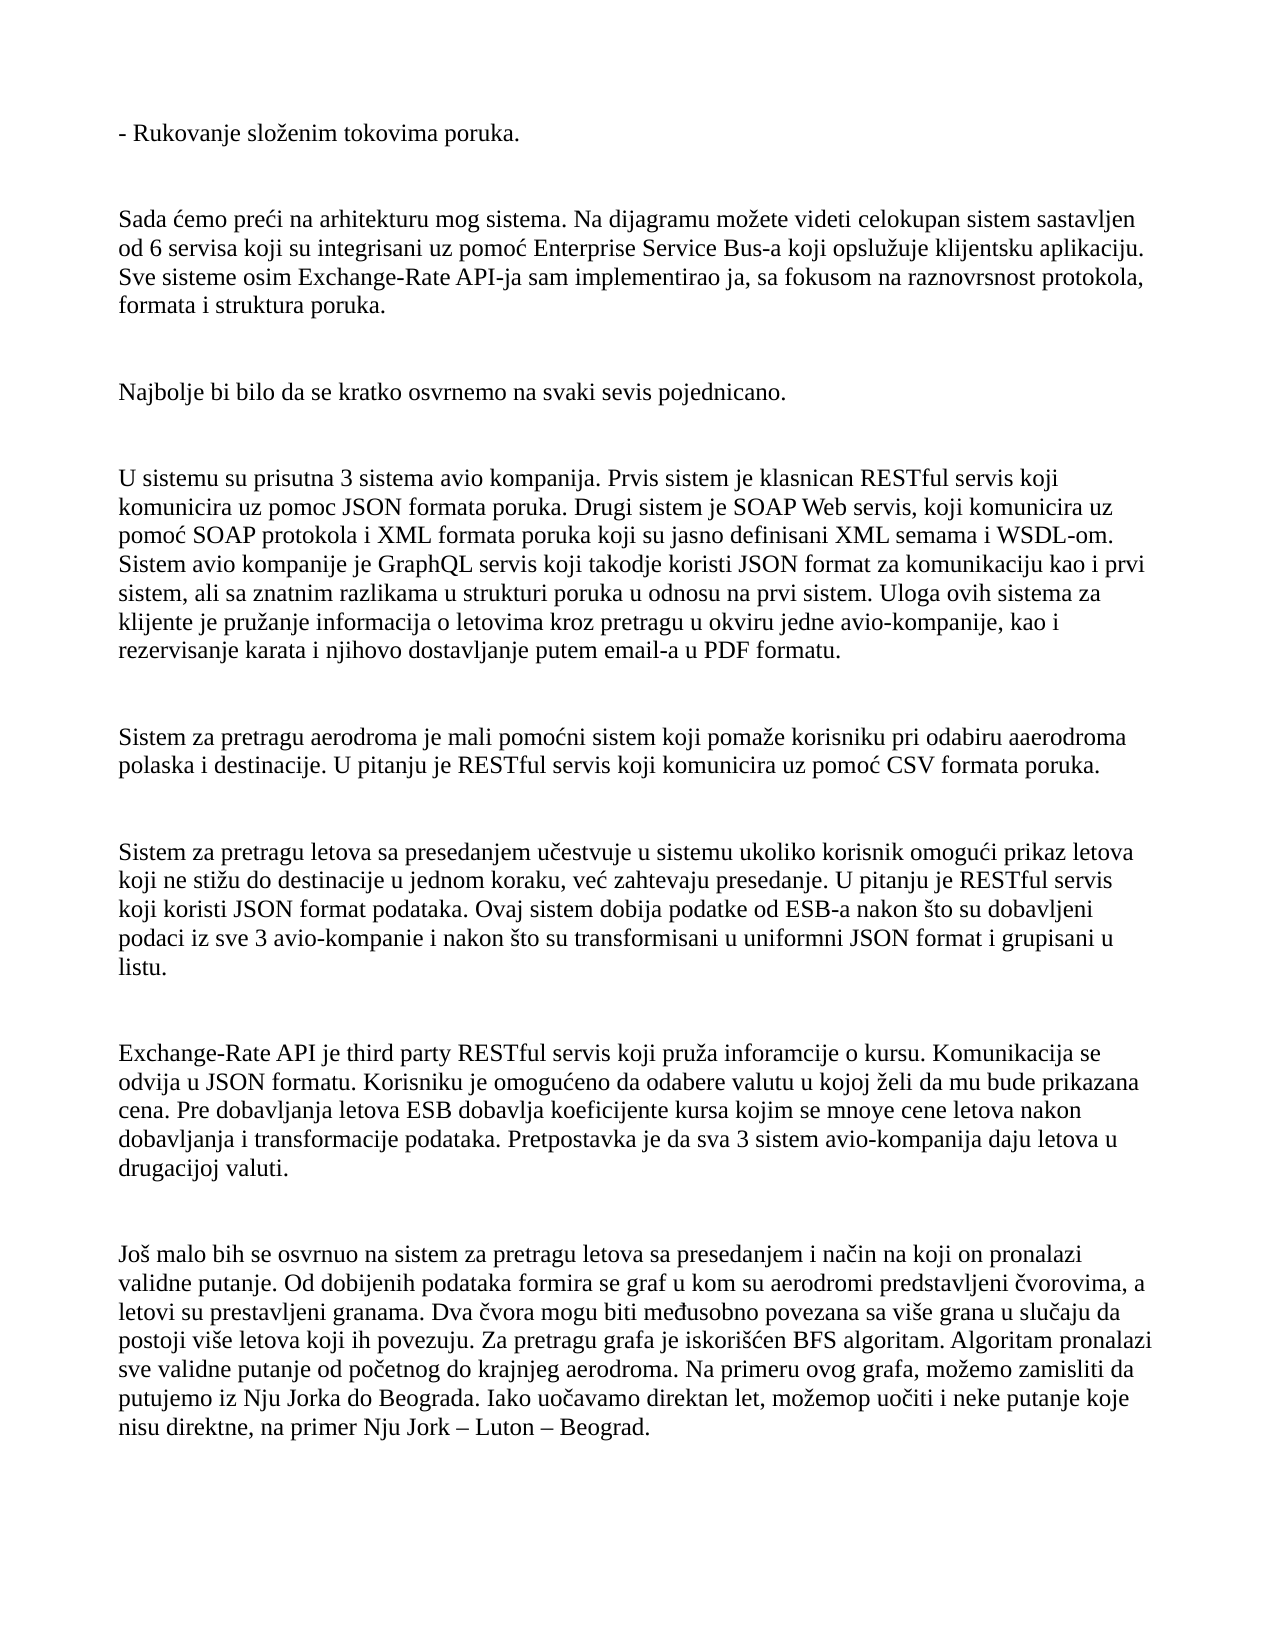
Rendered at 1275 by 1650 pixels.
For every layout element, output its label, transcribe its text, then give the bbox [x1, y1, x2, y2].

text Sistem za pretragu aerodroma je mali pomoćni sistem koji pomaže korisniku pri odabiru aaerodroma polaska i destinacije. U pitanju je RESTful servis koji komunicira uz pomoć CSV formata poruka. [118, 722, 1157, 779]
text U sistemu su prisutna 3 sistema avio kompanija. Prvis sistem je klasnican RESTful servis koji komunicira uz pomoc JSON formata poruka. Drugi sistem je SOAP Web servis, koji komunicira uz pomoć SOAP protokola i XML formata poruka koji su jasno definisani XML semama i WSDL-om. Sistem avio kompanije je GraphQL servis koji takodje koristi JSON format za komunikaciju kao i prvi sistem, ali sa znatnim razlikama u strukturi poruka u odnosu na prvi sistem. Uloga ovih sistema za klijente je pružanje informacija o letovima kroz pretragu u okviru jedne avio-kompanije, kao i rezervisanje karata i njihovo dostavljanje putem email-a u PDF formatu. [118, 463, 1157, 664]
text Sada ćemo preći na arhitekturu mog sistema. Na dijagramu možete videti celokupan sistem sastavljen od 6 servisa koji su integrisani uz pomoć Enterprise Service Bus-a koji opslužuje klijentsku aplikaciju. Sve sisteme osim Exchange-Rate API-ja sam implementirao ja, sa fokusom na raznovrsnost protokola, formata i struktura poruka. [118, 204, 1157, 319]
text - Rukovanje složenim tokovima poruka. [118, 118, 1157, 147]
text Najbolje bi bilo da se kratko osvrnemo na svaki sevis pojednicano. [118, 377, 1157, 406]
text Sistem za pretragu letova sa presedanjem učestvuje u sistemu ukoliko korisnik omogući prikaz letova koji ne stižu do destinacije u jednom koraku, već zahtevaju presedanje. U pitanju je RESTful servis koji koristi JSON format podataka. Ovaj sistem dobija podatke od ESB-a nakon što su dobavljeni podaci iz sve 3 avio-kompanie i nakon što su transformisani u uniformni JSON format i grupisani u listu. [118, 837, 1157, 981]
text Još malo bih se osvrnuo na sistem za pretragu letova sa presedanjem i način na koji on pronalazi validne putanje. Od dobijenih podataka formira se graf u kom su aerodromi predstavljeni čvorovima, a letovi su prestavljeni granama. Dva čvora mogu biti međusobno povezana sa više grana u slučaju da postoji više letova koji ih povezuju. Za pretragu grafa je iskorišćen BFS algoritam. Algoritam pronalazi sve validne putanje od početnog do krajnjeg aerodroma. Na primeru ovog grafa, možemo zamisliti da putujemo iz Nju Jorka do Beograda. Iako uočavamo direktan let, možemop uočiti i neke putanje koje nisu direktne, na primer Nju Jork – Luton – Beograd. [118, 1239, 1157, 1441]
text Exchange-Rate API je third party RESTful servis koji pruža inforamcije o kursu. Komunikacija se odvija u JSON formatu. Korisniku je omogućeno da odabere valutu u kojoj želi da mu bude prikazana cena. Pre dobavljanja letova ESB dobavlja koeficijente kursa kojim se mnoye cene letova nakon dobavljanja i transformacije podataka. Pretpostavka je da sva 3 sistem avio-kompanija daju letova u drugacijoj valuti. [118, 1038, 1157, 1182]
